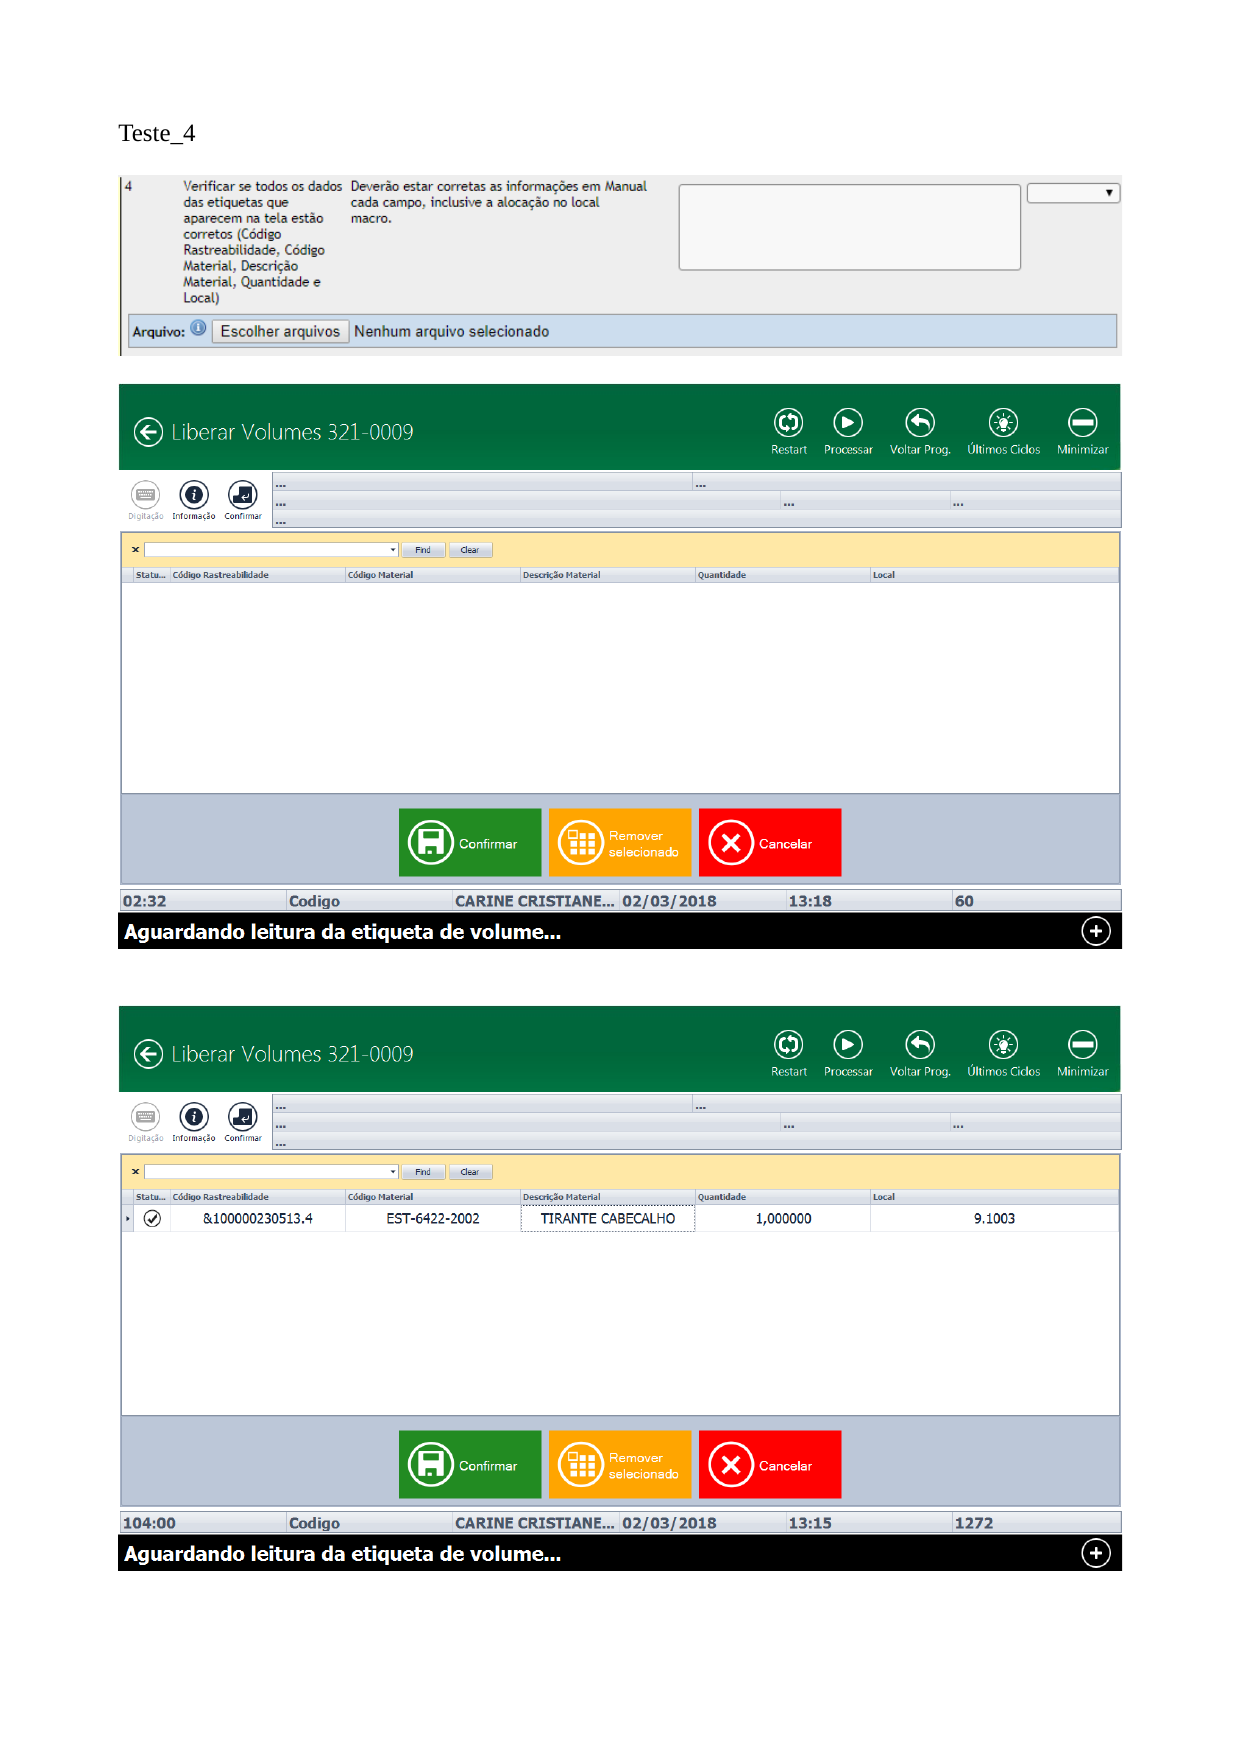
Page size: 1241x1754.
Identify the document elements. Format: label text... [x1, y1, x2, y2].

picture [118, 175, 1123, 356]
picture [118, 383, 1123, 949]
text Teste_4 [118, 118, 1122, 147]
picture [118, 1005, 1123, 1571]
